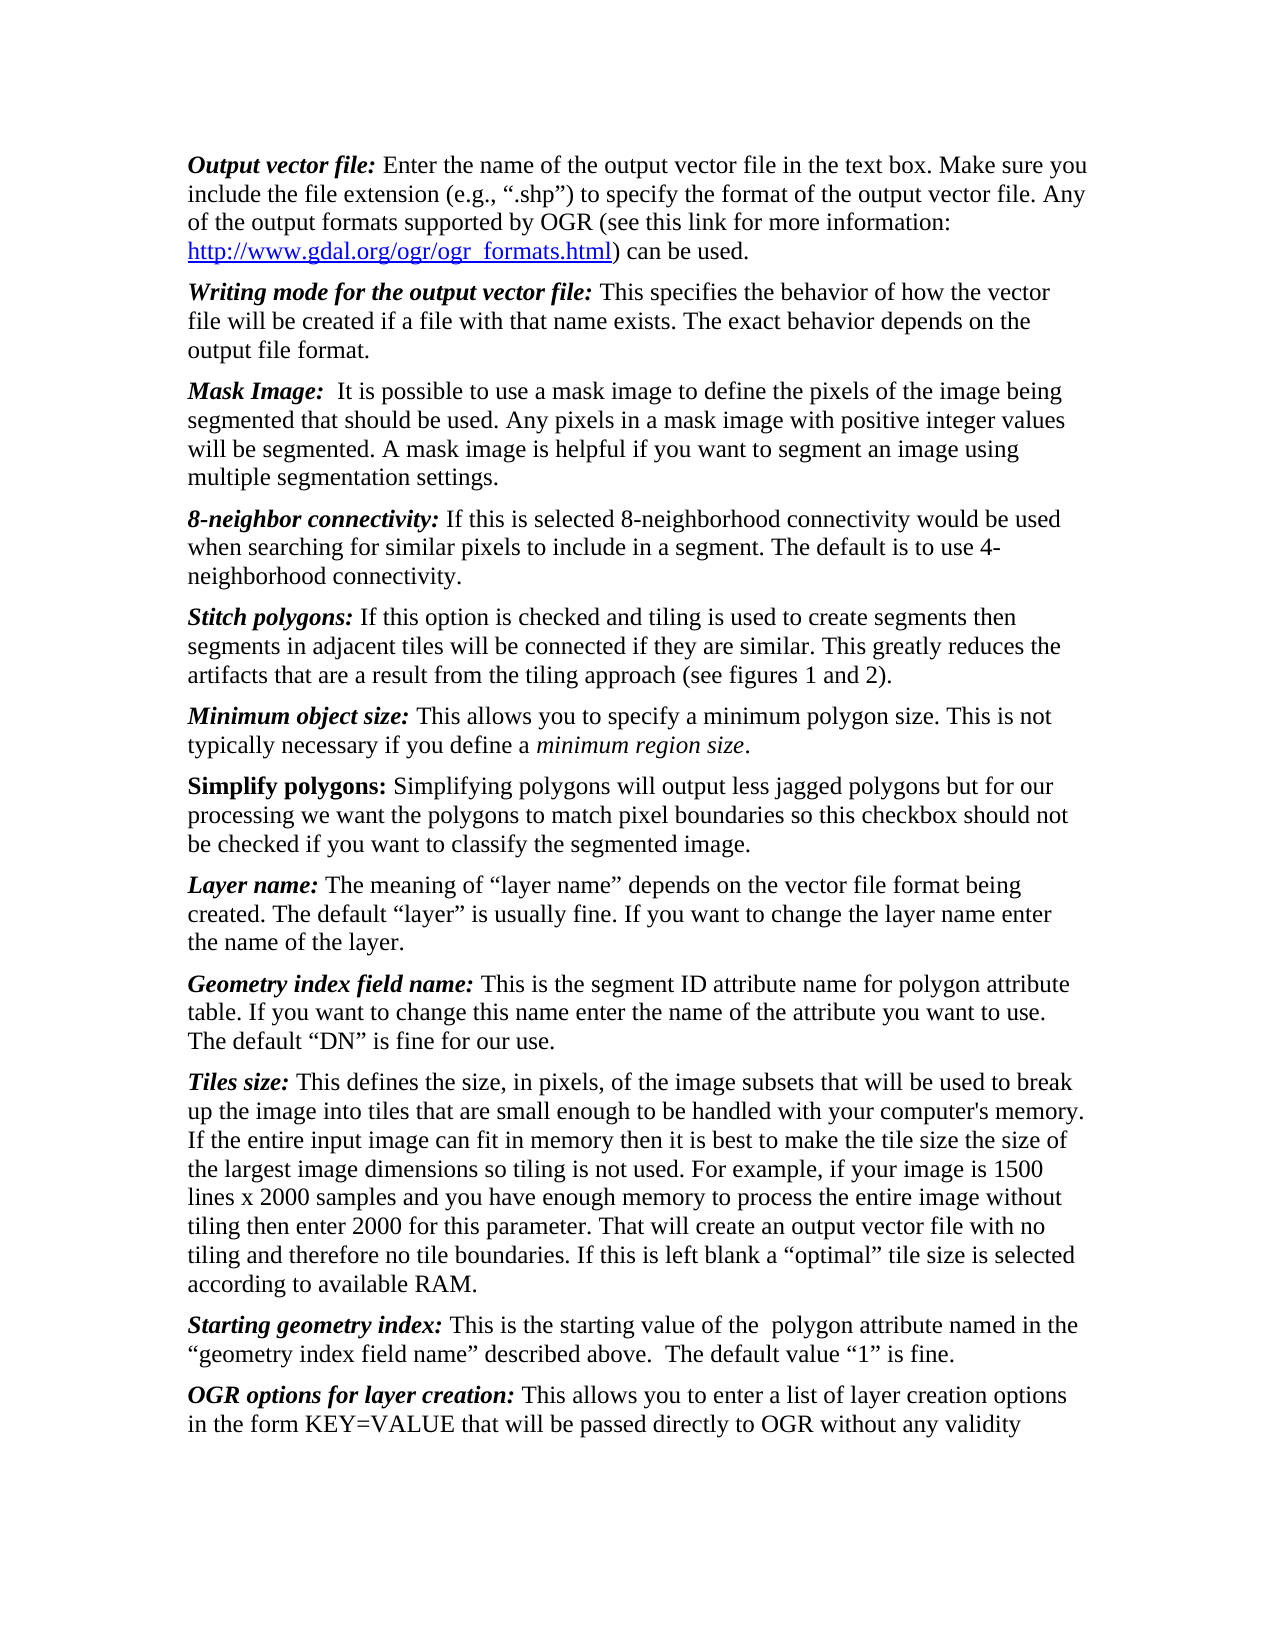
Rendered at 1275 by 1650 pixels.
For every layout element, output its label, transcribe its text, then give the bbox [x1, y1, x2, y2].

text Tiles size: This defines the size, in pixels, of the image subsets that will be used to break up the image into tiles that are small enough to be handled with your computer's memory. If the entire input image can fit in memory then it is best to make the tile size the size of the largest image dimensions so tiling is not used. For example, if your image is 1500 lines x 2000 samples and you have enough memory to process the entire image without tiling then enter 2000 for this parameter. That will create an output vector file with no tiling and therefore no tile boundaries. If this is left blank a “optimal” tile size is selected according to available RAM. [187, 1067, 1087, 1297]
text Minimum object size: This allows you to specify a minimum polygon size. This is not typically necessary if you define a minimum region size. [187, 701, 1087, 759]
text Mask Image: It is possible to use a mask image to define the pixels of the image being segmented that should be used. Any pixels in a mask image with positive integer values will be segmented. A mask image is helpful if you want to segment an image using multiple segmentation settings. [187, 376, 1087, 491]
text OGR options for layer creation: This allows you to enter a list of layer creation options in the form KEY=VALUE that will be passed directly to OGR without any validity [187, 1380, 1087, 1437]
text Layer name: The meaning of “layer name” depends on the vector file format being created. The default “layer” is usually fine. If you want to change the layer name enter the name of the layer. [187, 870, 1087, 956]
text Simplify polygons: Simplifying polygons will output less jagged polygons but for our processing we want the polygons to match pixel boundaries so this checkbox should not be checked if you want to classify the segmented image. [187, 771, 1087, 857]
text Stitch polygons: If this option is checked and tiling is used to create segments then segments in adjacent tiles will be connected if they are similar. This greatly reduces the artifacts that are a result from the tiling approach (see figures 1 and 2). [187, 602, 1087, 689]
text Starting geometry index: This is the starting value of the polygon attribute named in the “geometry index field name” described above. The default value “1” is fine. [187, 1310, 1087, 1367]
text Geometry index field name: This is the segment ID attribute name for polygon attribute table. If you want to change this name enter the name of the attribute you want to use. The default “DN” is fine for our use. [187, 969, 1087, 1055]
text Writing mode for the output vector file: This specifies the behavior of how the vector file will be created if a file with that name exists. The exact behavior depends on the output file format. [187, 277, 1087, 364]
text 8-neighbor connectivity: If this is selected 8-neighborhood connectivity would be used when searching for similar pixels to include in a segment. The default is to use 4-neighborhood connectivity. [187, 504, 1087, 590]
text Output vector file: Enter the name of the output vector file in the text box. Make sure you include the file extension (e.g., “.shp”) to specify the format of the output vector file. Any of the output formats supported by OGR (see this link for more information: http://www.gdal.org/ogr/ogr_formats.html) can be used. [187, 150, 1087, 265]
